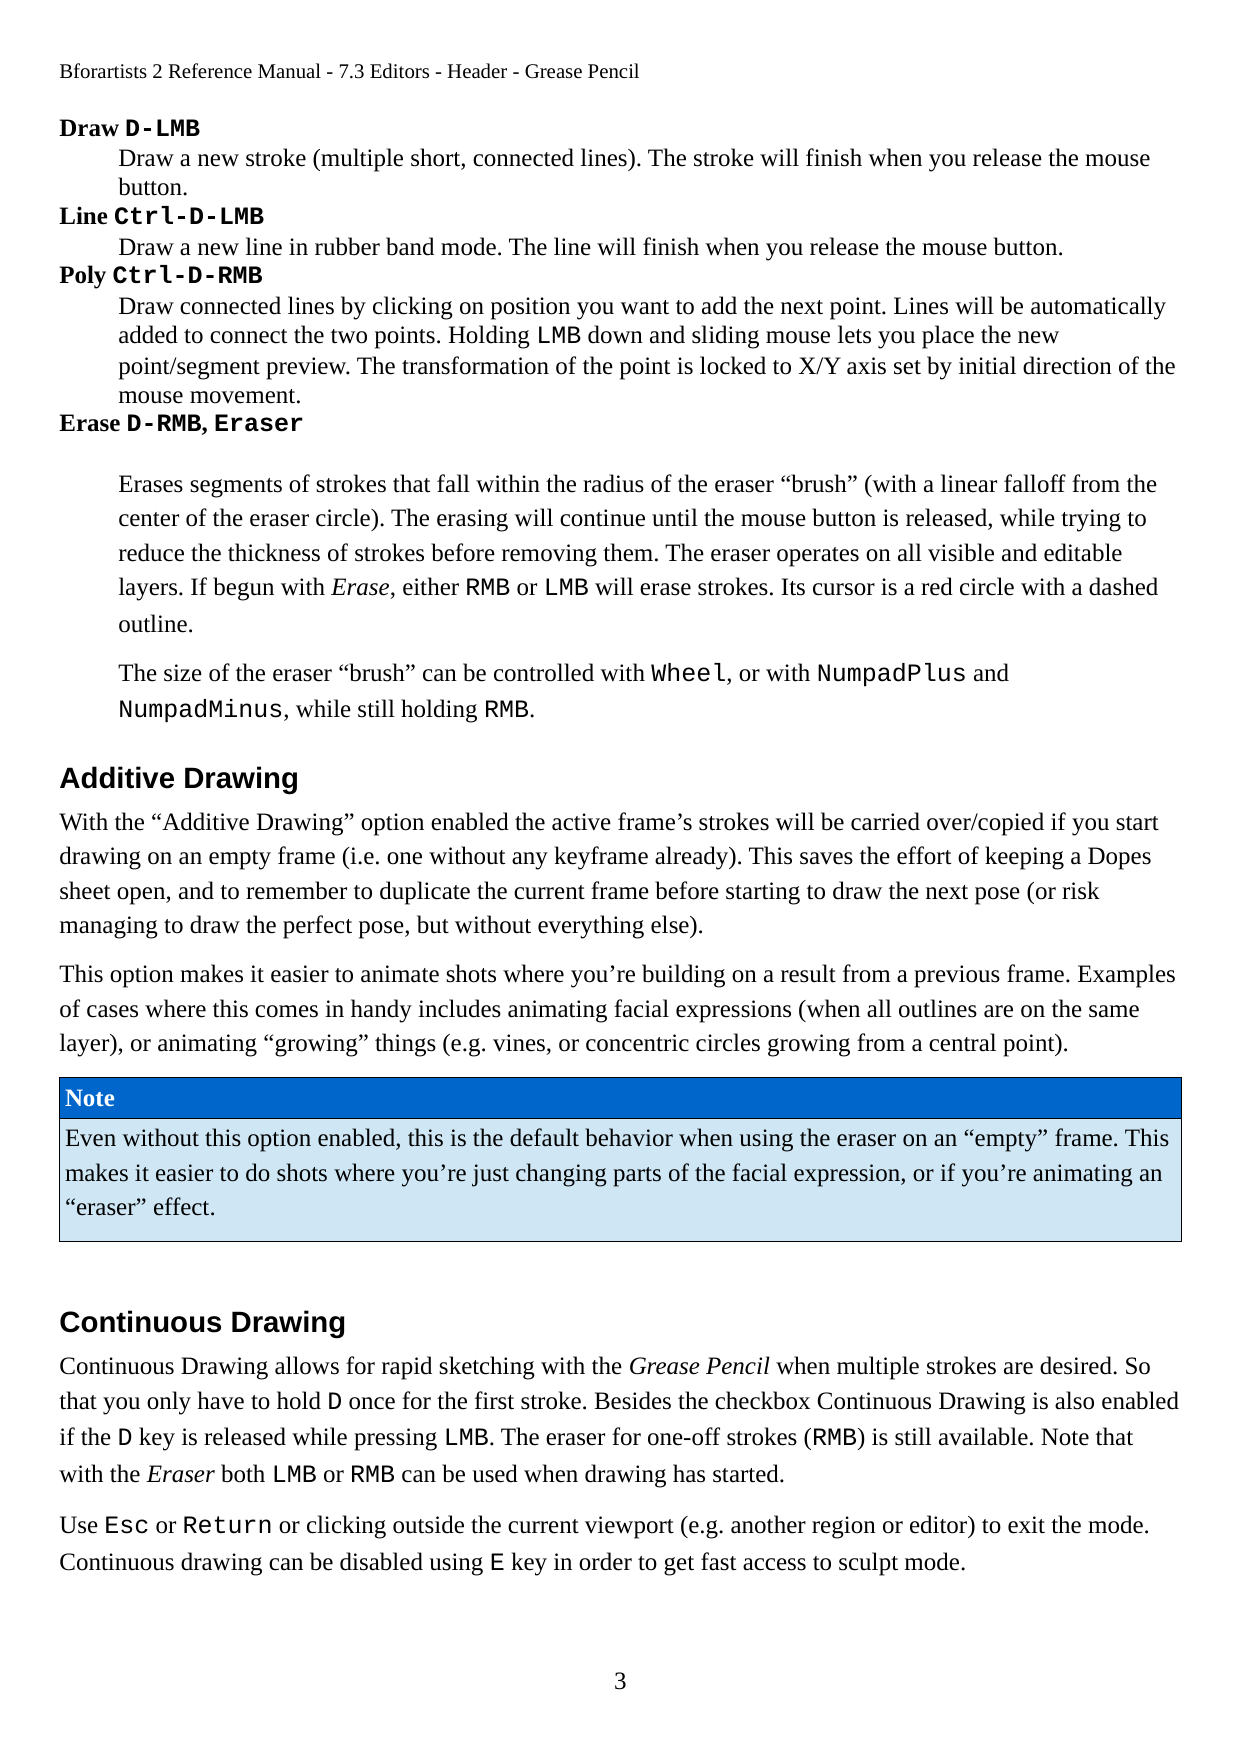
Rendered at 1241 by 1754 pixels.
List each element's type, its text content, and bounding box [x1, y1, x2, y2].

text Use Esc or Return or clicking outside the current viewport (e.g. another region or editor) to exit the mode. Continuous drawing can be disabled using E key in order to get fast access to sculpt mode. [59, 1511, 1181, 1578]
subtitle Continuous Drawing [59, 1305, 1181, 1339]
text With the “Additive Drawing” option enabled the active frame’s strokes will be carried over/copied if you start drawing on an empty frame (i.e. one without any keyframe already). This saves the effort of keeping a Dopes sheet open, and to remember to duplicate the current frame before starting to draw the next pose (or risk managing to draw the perfect pose, but without everything else). [59, 807, 1181, 939]
subtitle Line Ctrl-D-LMB [59, 201, 1181, 232]
table_header Note [60, 1078, 1181, 1118]
text The size of the eraser “brush” can be controlled with Wheel, or with NumpadPlus and NumpadMinus, while still holding RMB. [118, 658, 1181, 725]
subtitle Erase D-RMB, Eraser [59, 408, 1181, 439]
list Draw connected lines by clicking on position you want to add the next point. Lines will be automatically added to connect the two points. Holding LMB down and sliding mouse lets you place the new point/segment preview. The transformation of the point is locked to X/Y axis set by initial direction of the mouse movement. [118, 291, 1181, 408]
subtitle Poly Ctrl-D-RMB [59, 261, 1181, 291]
text Erases segments of strokes that fall within the radius of the eraser “brush” (with a linear falloff from the center of the eraser circle). The erasing will continue until the mouse button is released, while trying to reduce the thickness of strokes before removing them. The eraser operates on all visible and editable layers. If begun with Erase, either RMB or LMB will erase strokes. Its cursor is a red circle with a dashed outline. [118, 469, 1181, 637]
subtitle Draw D-LMB [59, 113, 1181, 143]
text This option makes it easier to animate shots where you’re building on a result from a previous frame. Examples of cases where this comes in handy includes animating facial expressions (when all outlines are on the same layer), or animating “growing” things (e.g. vines, or concentric circles growing from a central point). [59, 959, 1181, 1057]
table_cell Even without this option enabled, this is the default behavior when using the eraser on an “empty” frame. This makes it easier to do shots where you’re just changing parts of the facial expression, or if you’re animating an “eraser” effect. [60, 1119, 1181, 1241]
subtitle Additive Drawing [59, 761, 1181, 794]
text Continuous Drawing allows for rapid sketching with the Grease Pencil when multiple strokes are desired. So that you only have to hold D once for the first stroke. Besides the checkbox Continuous Drawing is also enabled if the D key is released while pressing LMB. The eraser for one-off strokes (RMB) is still available. Note that with the Eraser both LMB or RMB can be used when drawing has started. [59, 1351, 1181, 1490]
list Draw a new line in rubber band mode. The line will finish when you release the mouse button. [118, 232, 1181, 261]
list Draw a new stroke (multiple short, connected lines). The stroke will finish when you release the mouse button. [118, 143, 1181, 201]
